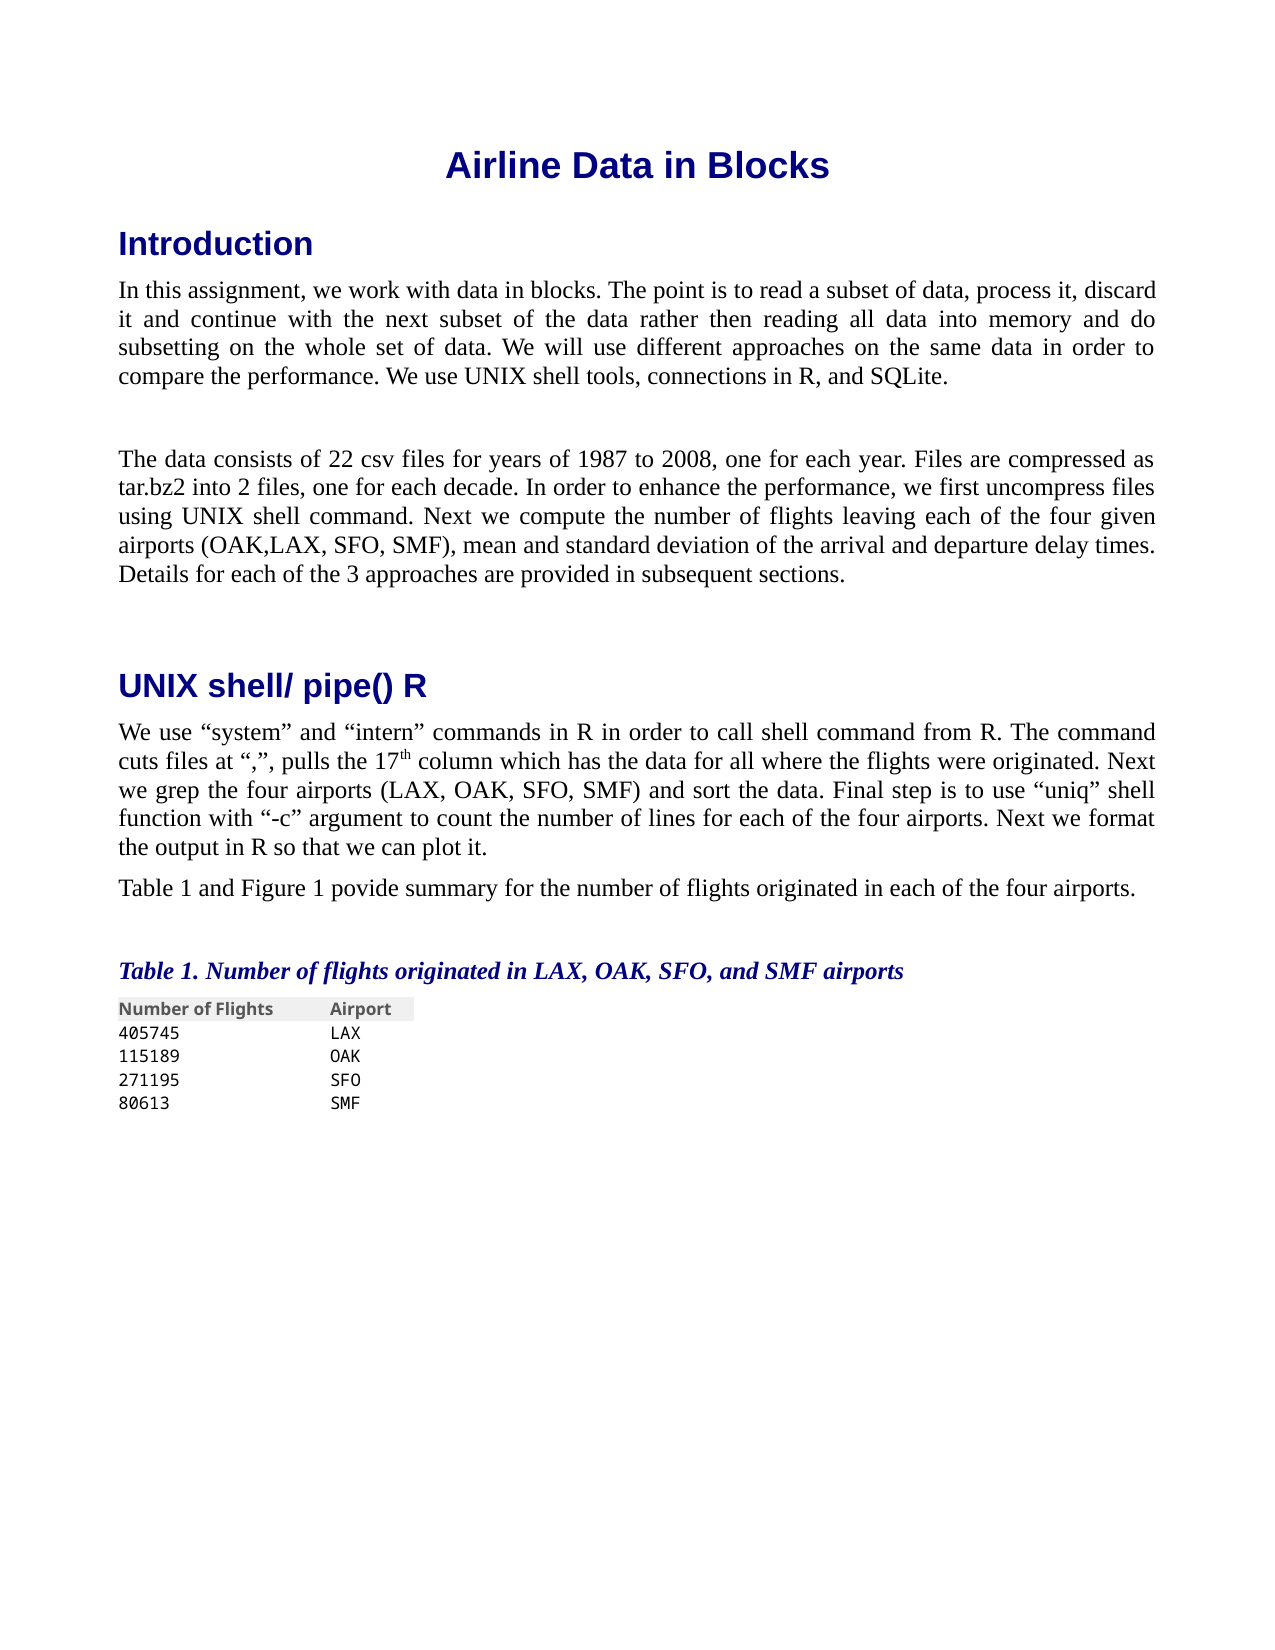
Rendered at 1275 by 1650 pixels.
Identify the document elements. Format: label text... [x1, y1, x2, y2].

table_cell 405745 [118, 1021, 330, 1044]
subtitle Introduction [118, 224, 1157, 262]
table_header Number of Flights [118, 997, 330, 1021]
table_cell SMF [330, 1091, 414, 1114]
text Table 1 and Figure 1 povide summary for the number of flights originated in each of the four airports. [118, 873, 1157, 902]
table_header Airport [330, 997, 414, 1021]
table_cell OAK [330, 1044, 414, 1068]
table_cell SFO [330, 1068, 414, 1091]
table_cell 115189 [118, 1044, 330, 1068]
title Airline Data in Blocks [118, 143, 1157, 186]
subtitle UNIX shell/ pipe() R [118, 666, 1157, 705]
text In this assignment, we work with data in blocks. The point is to read a subset of data, process it, discard it and continue with the next subset of the data rather then reading all data into memory and do subsetting on the whole set of data. We will use different approaches on the same data in order to compare the performance. We use UNIX shell tools, connections in R, and SQLite. [118, 275, 1157, 390]
text The data consists of 22 csv files for years of 1987 to 2008, one for each year. Files are compressed as tar.bz2 into 2 files, one for each decade. In order to enhance the performance, we first uncompress files using UNIX shell command. Next we compute the number of flights leaving each of the four given airports (OAK,LAX, SFO, SMF), mean and standard deviation of the arrival and departure delay times. Details for each of the 3 approaches are provided in subsequent sections. [118, 444, 1157, 587]
text Table 1. Number of flights originated in LAX, OAK, SFO, and SMF airports [118, 956, 1157, 985]
table_cell 271195 [118, 1068, 330, 1091]
table_cell 80613 [118, 1091, 330, 1114]
text We use “system” and “intern” commands in R in order to call shell command from R. The command cuts files at “,”, pulls the 17th column which has the data for all where the flights were originated. Next we grep the four airports (LAX, OAK, SFO, SMF) and sort the data. Final step is to use “uniq” shell function with “-c” argument to count the number of lines for each of the four airports. Next we format the output in R so that we can plot it. [118, 717, 1157, 861]
table_cell LAX [330, 1021, 414, 1044]
